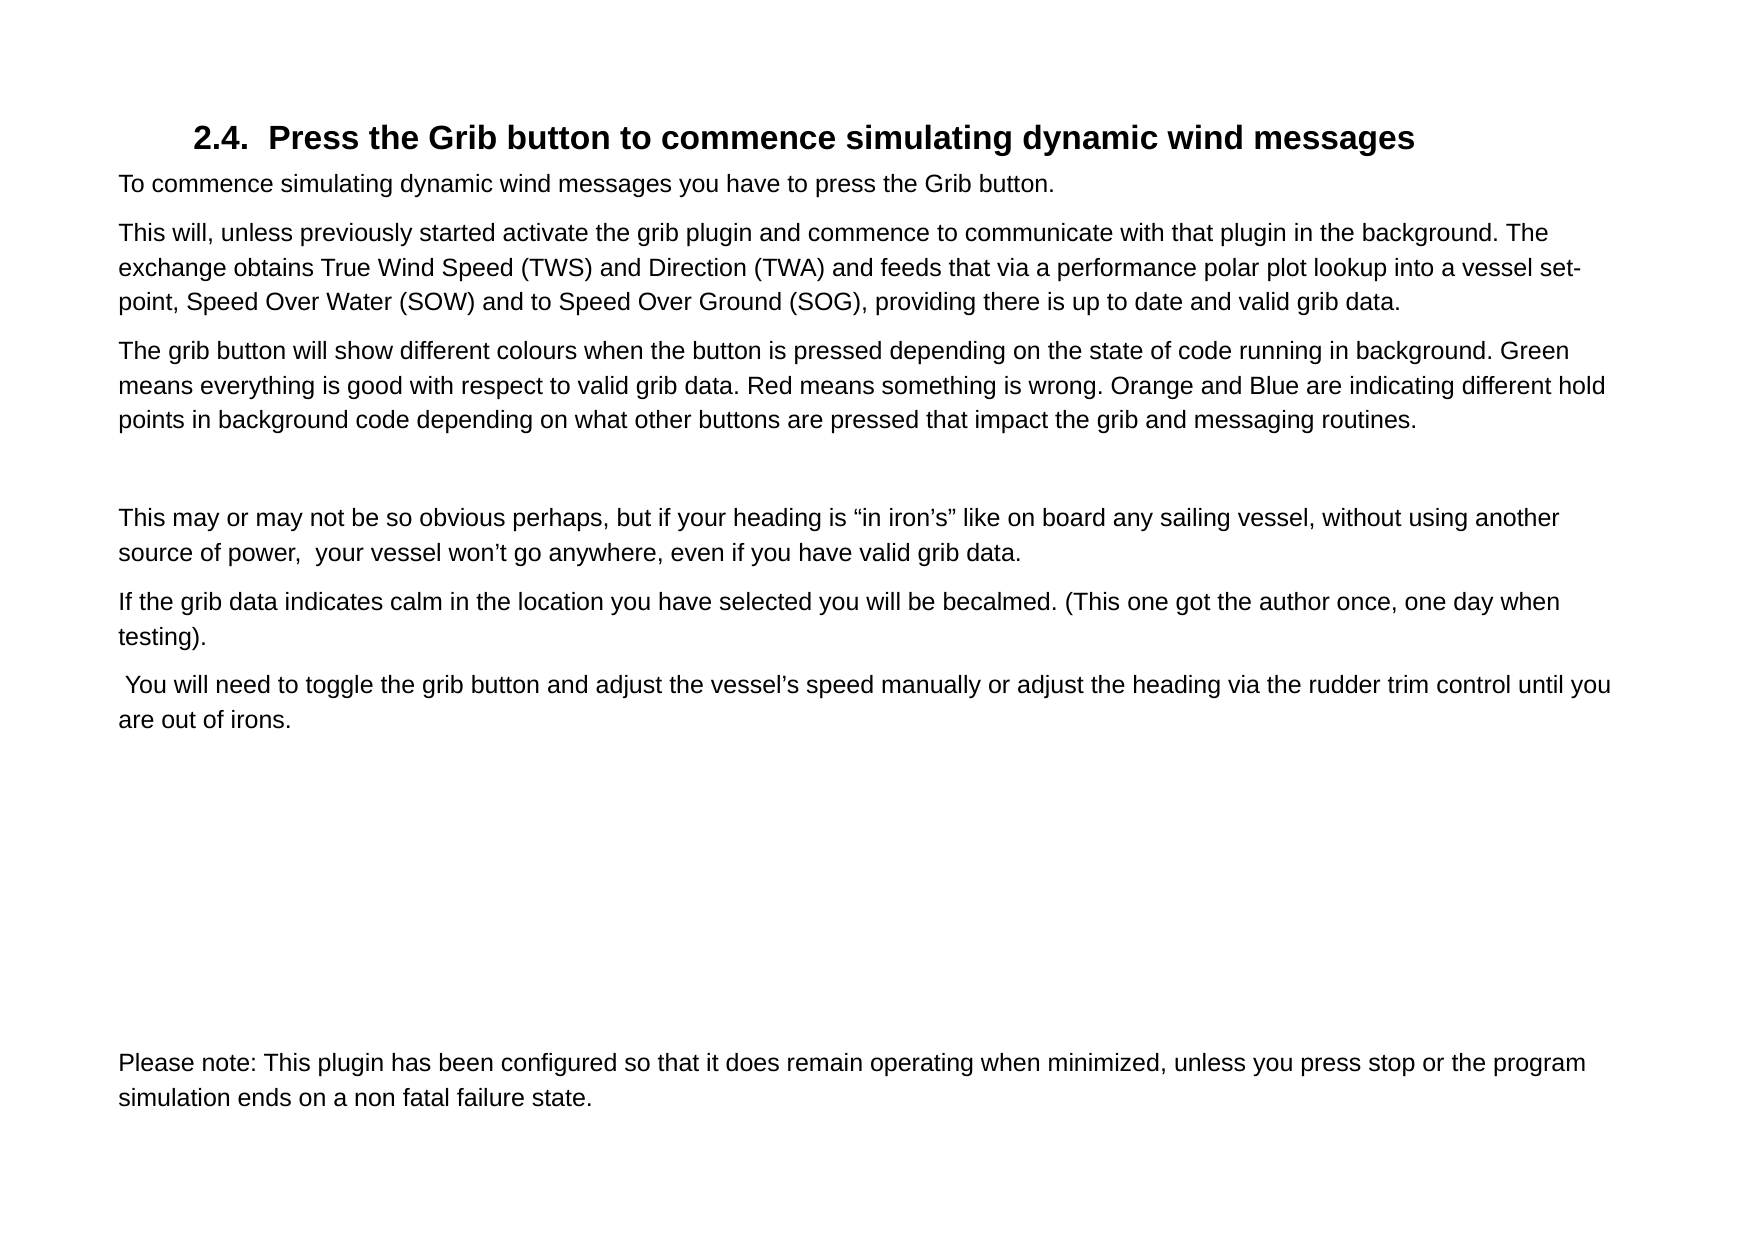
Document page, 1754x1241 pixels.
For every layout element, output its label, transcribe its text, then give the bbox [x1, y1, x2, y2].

text If the grib data indicates calm in the location you have selected you will be becalmed. (This one got the author once, one day when testing). [118, 587, 1636, 650]
text You will need to toggle the grib button and adjust the vessel’s speed manually or adjust the heading via the rudder trim control until you are out of irons. [118, 671, 1636, 734]
text The grib button will show different colours when the button is pressed depending on the state of code running in background. Green means everything is good with respect to valid grib data. Red means something is wrong. Orange and Blue are indicating different hold points in background code depending on what other buttons are pressed that impact the grib and messaging routines. [118, 336, 1636, 434]
subtitle Press the Grib button to commence simulating dynamic wind messages [193, 118, 1636, 157]
text To commence simulating dynamic wind messages you have to press the Grib button. [118, 169, 1636, 198]
text This will, unless previously started activate the grib plugin and commence to communicate with that plugin in the background. The exchange obtains True Wind Speed (TWS) and Direction (TWA) and feeds that via a performance polar plot lookup into a vessel set-point, Speed Over Water (SOW) and to Speed Over Ground (SOG), providing there is up to date and valid grib data. [118, 218, 1636, 316]
text This may or may not be so obvious perhaps, but if your heading is “in iron’s” like on board any sailing vessel, without using another source of power, your vessel won’t go anywhere, even if you have valid grib data. [118, 503, 1636, 567]
text Please note: This plugin has been configured so that it does remain operating when minimized, unless you press stop or the program simulation ends on a non fatal failure state. [118, 1048, 1636, 1112]
